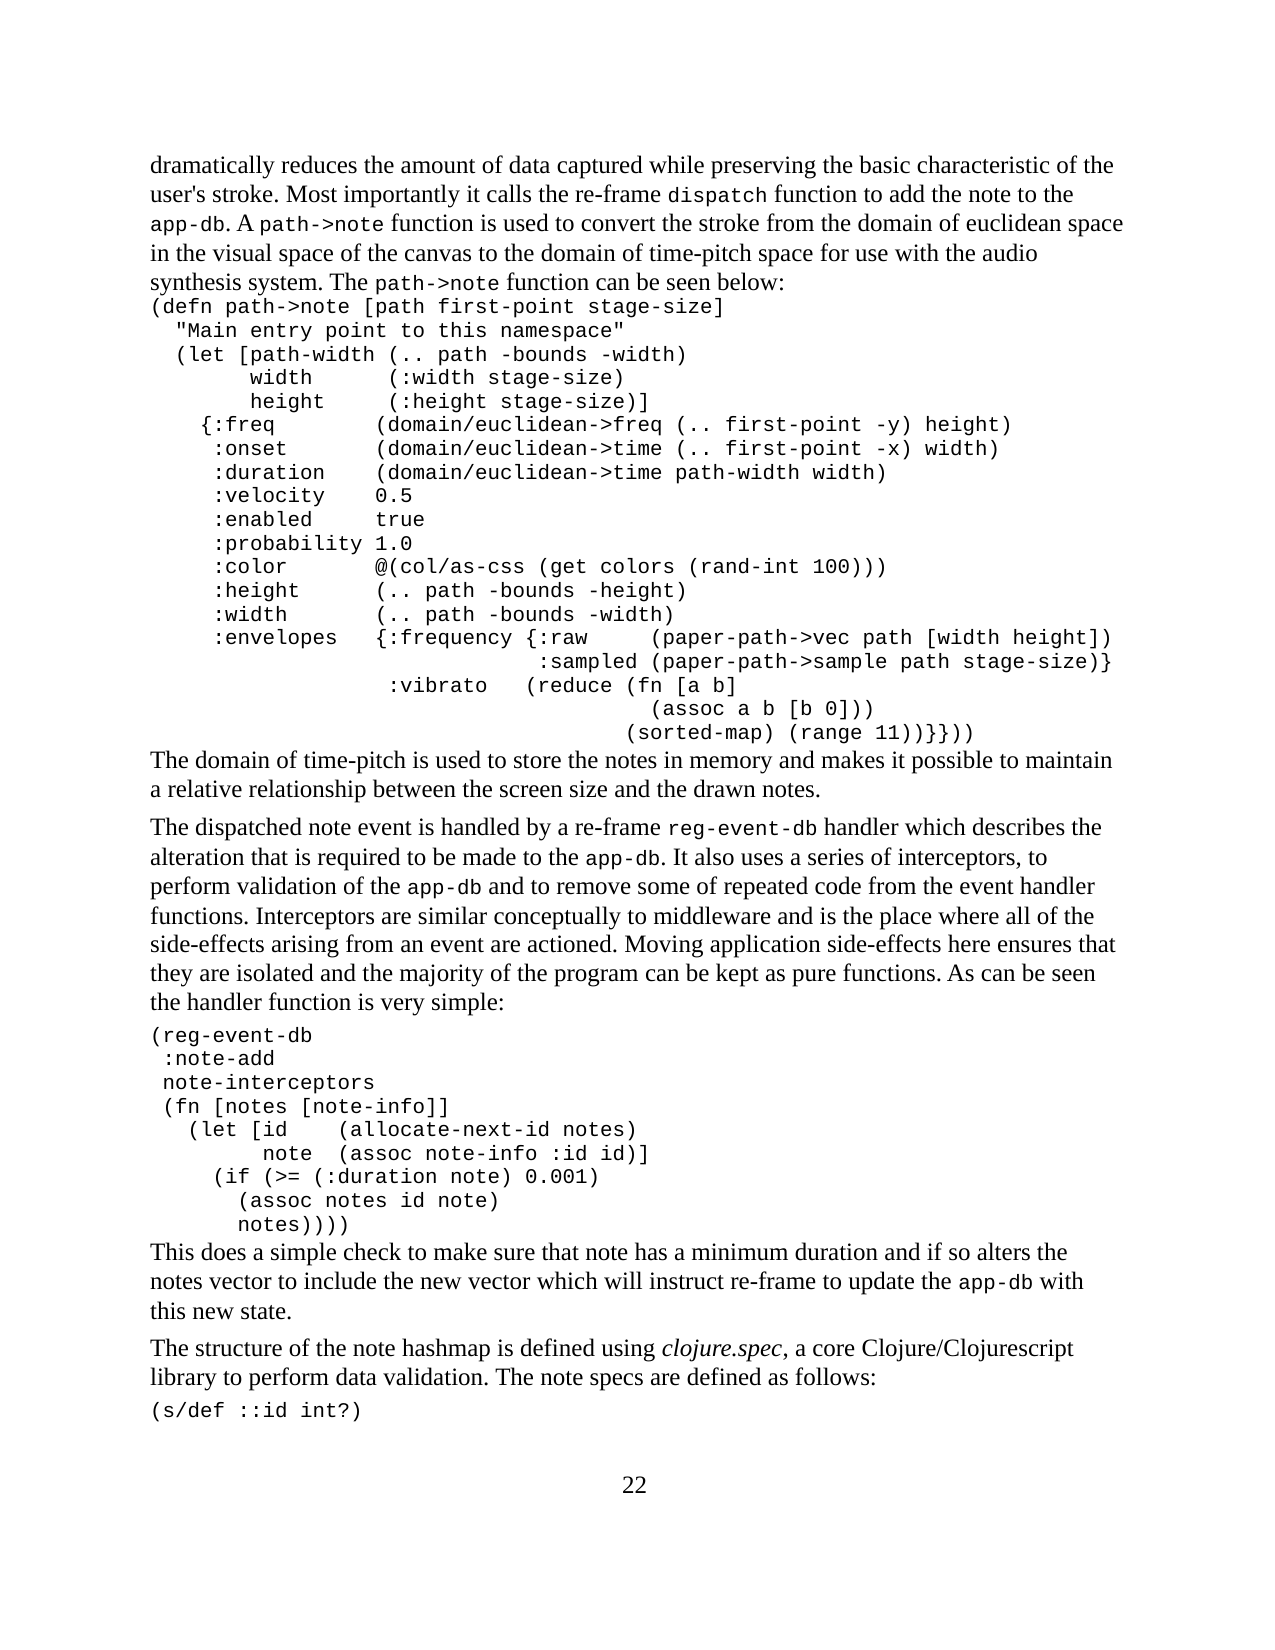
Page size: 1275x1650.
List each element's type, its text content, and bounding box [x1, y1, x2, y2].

text (s/def ::id int?) [150, 1400, 1125, 1424]
text (reg-event-db [150, 1025, 1125, 1048]
text dramatically reduces the amount of data captured while preserving the basic characteristic of the user's stroke. Most importantly it calls the re-frame dispatch function to add the note to the app-db. A path->note function is used to convert the stroke from the domain of euclidean space in the visual space of the canvas to the domain of time-pitch space for use with the audio synthesis system. The path->note function can be seen below: [150, 150, 1125, 296]
text (let [id (allocate-next-id notes) [150, 1119, 1125, 1143]
text width (:width stage-size) [150, 367, 1125, 391]
text "Main entry point to this namespace" [150, 320, 1125, 343]
text (if (>= (:duration note) 0.001) [150, 1167, 1125, 1190]
text The domain of time-pitch is used to store the notes in memory and makes it possible to maintain a relative relationship between the screen size and the drawn notes. [150, 746, 1125, 803]
text {:freq (domain/euclidean->freq (.. first-point -y) height) [150, 414, 1125, 438]
text :note-add [150, 1048, 1125, 1072]
text :envelopes {:frequency {:raw (paper-path->vec path [width height]) [150, 627, 1125, 651]
text :duration (domain/euclidean->time path-width width) [150, 462, 1125, 485]
text :width (.. path -bounds -width) [150, 604, 1125, 627]
text :color @(col/as-css (get colors (rand-int 100))) [150, 556, 1125, 580]
text height (:height stage-size)] [150, 391, 1125, 414]
text (defn path->note [path first-point stage-size] [150, 296, 1125, 320]
text (assoc notes id note) [150, 1190, 1125, 1214]
text :enabled true [150, 509, 1125, 533]
text The dispatched note event is handled by a re-frame reg-event-db handler which describes the alteration that is required to be made to the app-db. It also uses a series of interceptors, to perform validation of the app-db and to remove some of repeated code from the event handler functions. Interceptors are similar conceptually to middleware and is the place where all of the side-effects arising from an event are actioned. Moving application side-effects here ensures that they are isolated and the majority of the program can be kept as pure functions. As can be seen the handler function is very simple: [150, 812, 1125, 1016]
text :sampled (paper-path->sample path stage-size)} [150, 651, 1125, 674]
text :vibrato (reduce (fn [a b] [150, 674, 1125, 698]
text note-interceptors [150, 1072, 1125, 1096]
text (fn [notes [note-info]] [150, 1096, 1125, 1119]
text :height (.. path -bounds -height) [150, 580, 1125, 604]
text note (assoc note-info :id id)] [150, 1143, 1125, 1167]
text (assoc a b [b 0])) [150, 698, 1125, 722]
text (let [path-width (.. path -bounds -width) [150, 343, 1125, 367]
text This does a simple check to make sure that note has a minimum duration and if so alters the notes vector to include the new vector which will instruct re-frame to update the app-db with this new state. [150, 1237, 1125, 1324]
text The structure of the note hashmap is defined using clojure.spec, a core Clojure/Clojurescript library to perform data validation. The note specs are defined as follows: [150, 1333, 1125, 1391]
text notes)))) [150, 1214, 1125, 1237]
text :onset (domain/euclidean->time (.. first-point -x) width) [150, 438, 1125, 462]
text :probability 1.0 [150, 533, 1125, 556]
text (sorted-map) (range 11))}})) [150, 722, 1125, 746]
text :velocity 0.5 [150, 485, 1125, 509]
